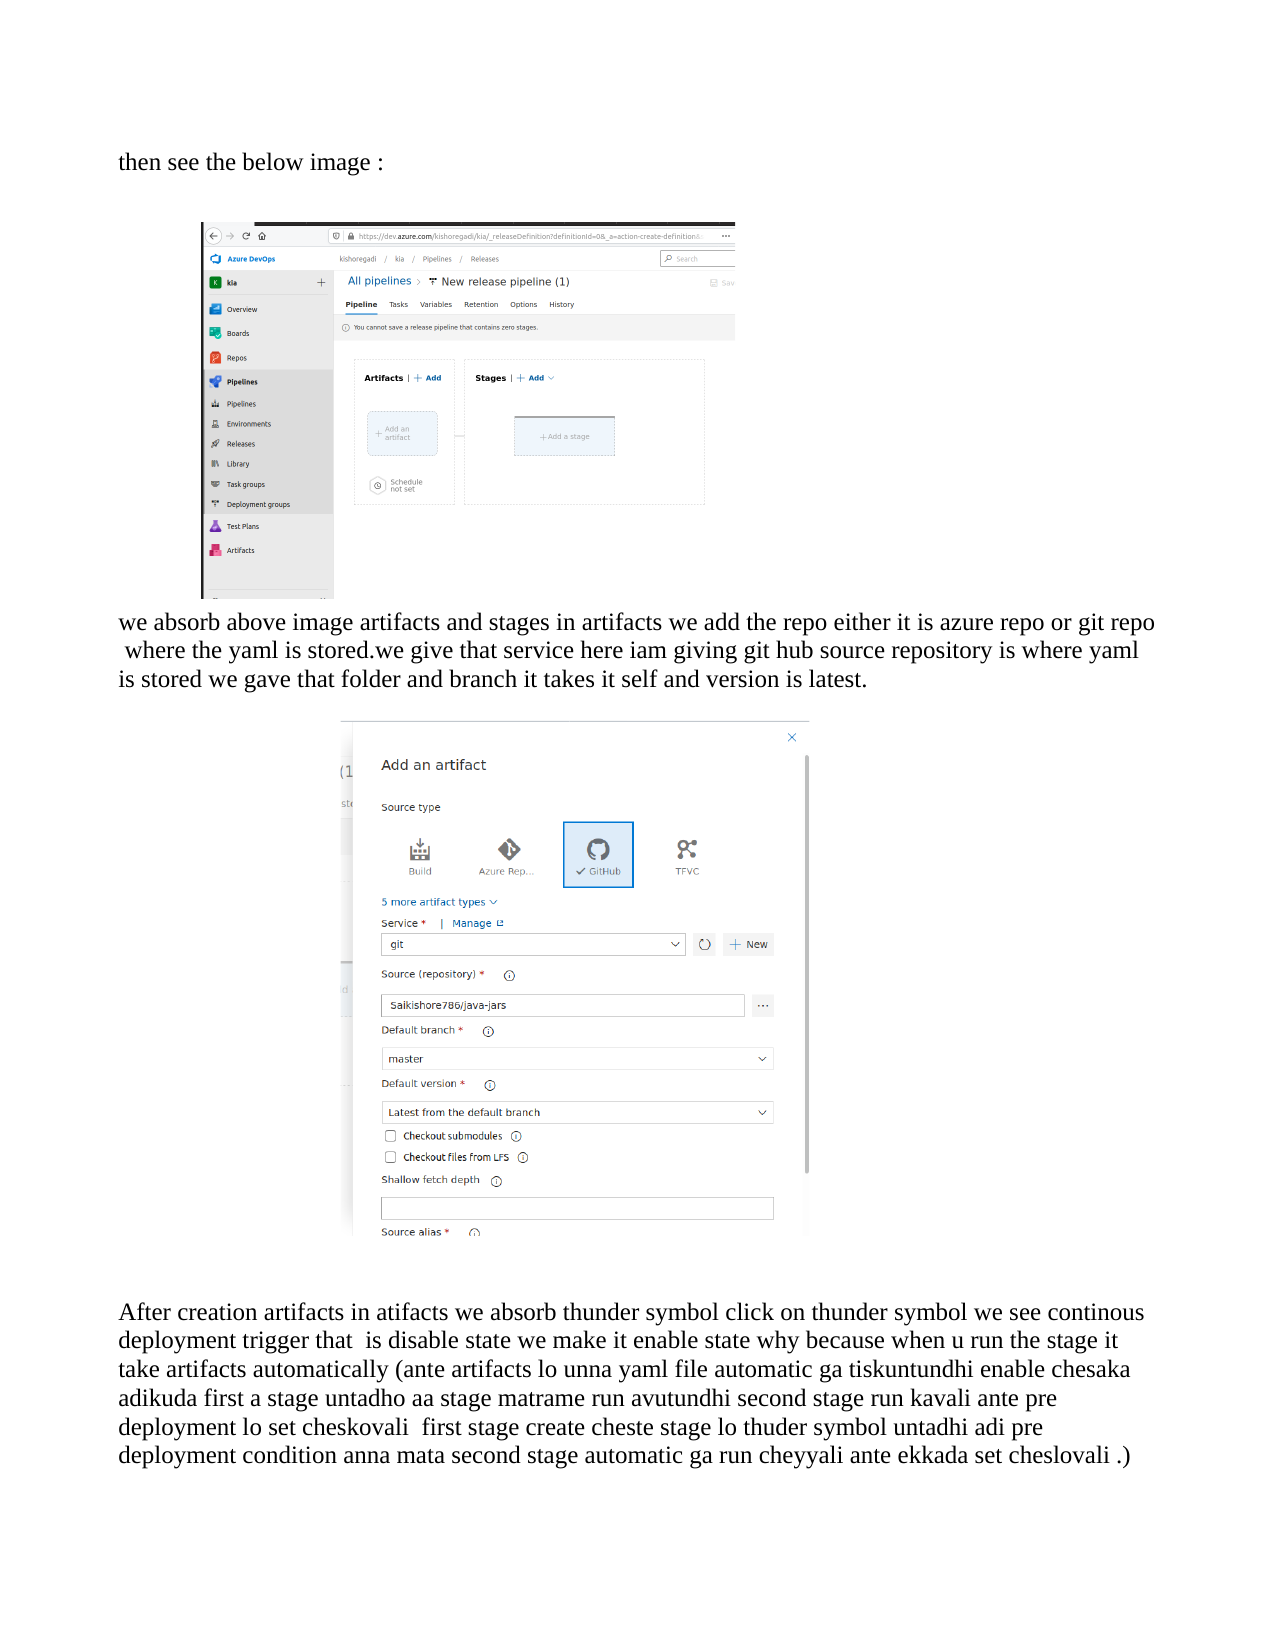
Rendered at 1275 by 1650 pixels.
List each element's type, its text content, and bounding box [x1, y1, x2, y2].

text then see the below image : [118, 147, 1157, 176]
text After creation artifacts in atifacts we absorb thunder symbol click on thunder symbol we see continous deployment trigger that is disable state we make it enable state why because when u run the stage it take artifacts automatically (ante artifacts lo unna yaml file automatic ga tiskuntundhi enable chesaka adikuda first a stage untadho aa stage matrame run avutundhi second stage run kavali ante pre deployment lo set cheskovali first stage create cheste stage lo thuder symbol untadhi adi pre deployment condition anna mata second stage automatic ga run cheyyali ante ekkada set cheslovali .) [118, 1297, 1157, 1469]
picture [340, 720, 810, 1236]
text where the yaml is stored.we give that service here iam giving git hub source repository is where yaml is stored we gave that folder and branch it takes it self and version is latest. [118, 636, 1157, 693]
picture [201, 222, 736, 599]
text we absorb above image artifacts and stages in artifacts we add the repo either it is azure repo or git repo [118, 607, 1157, 636]
